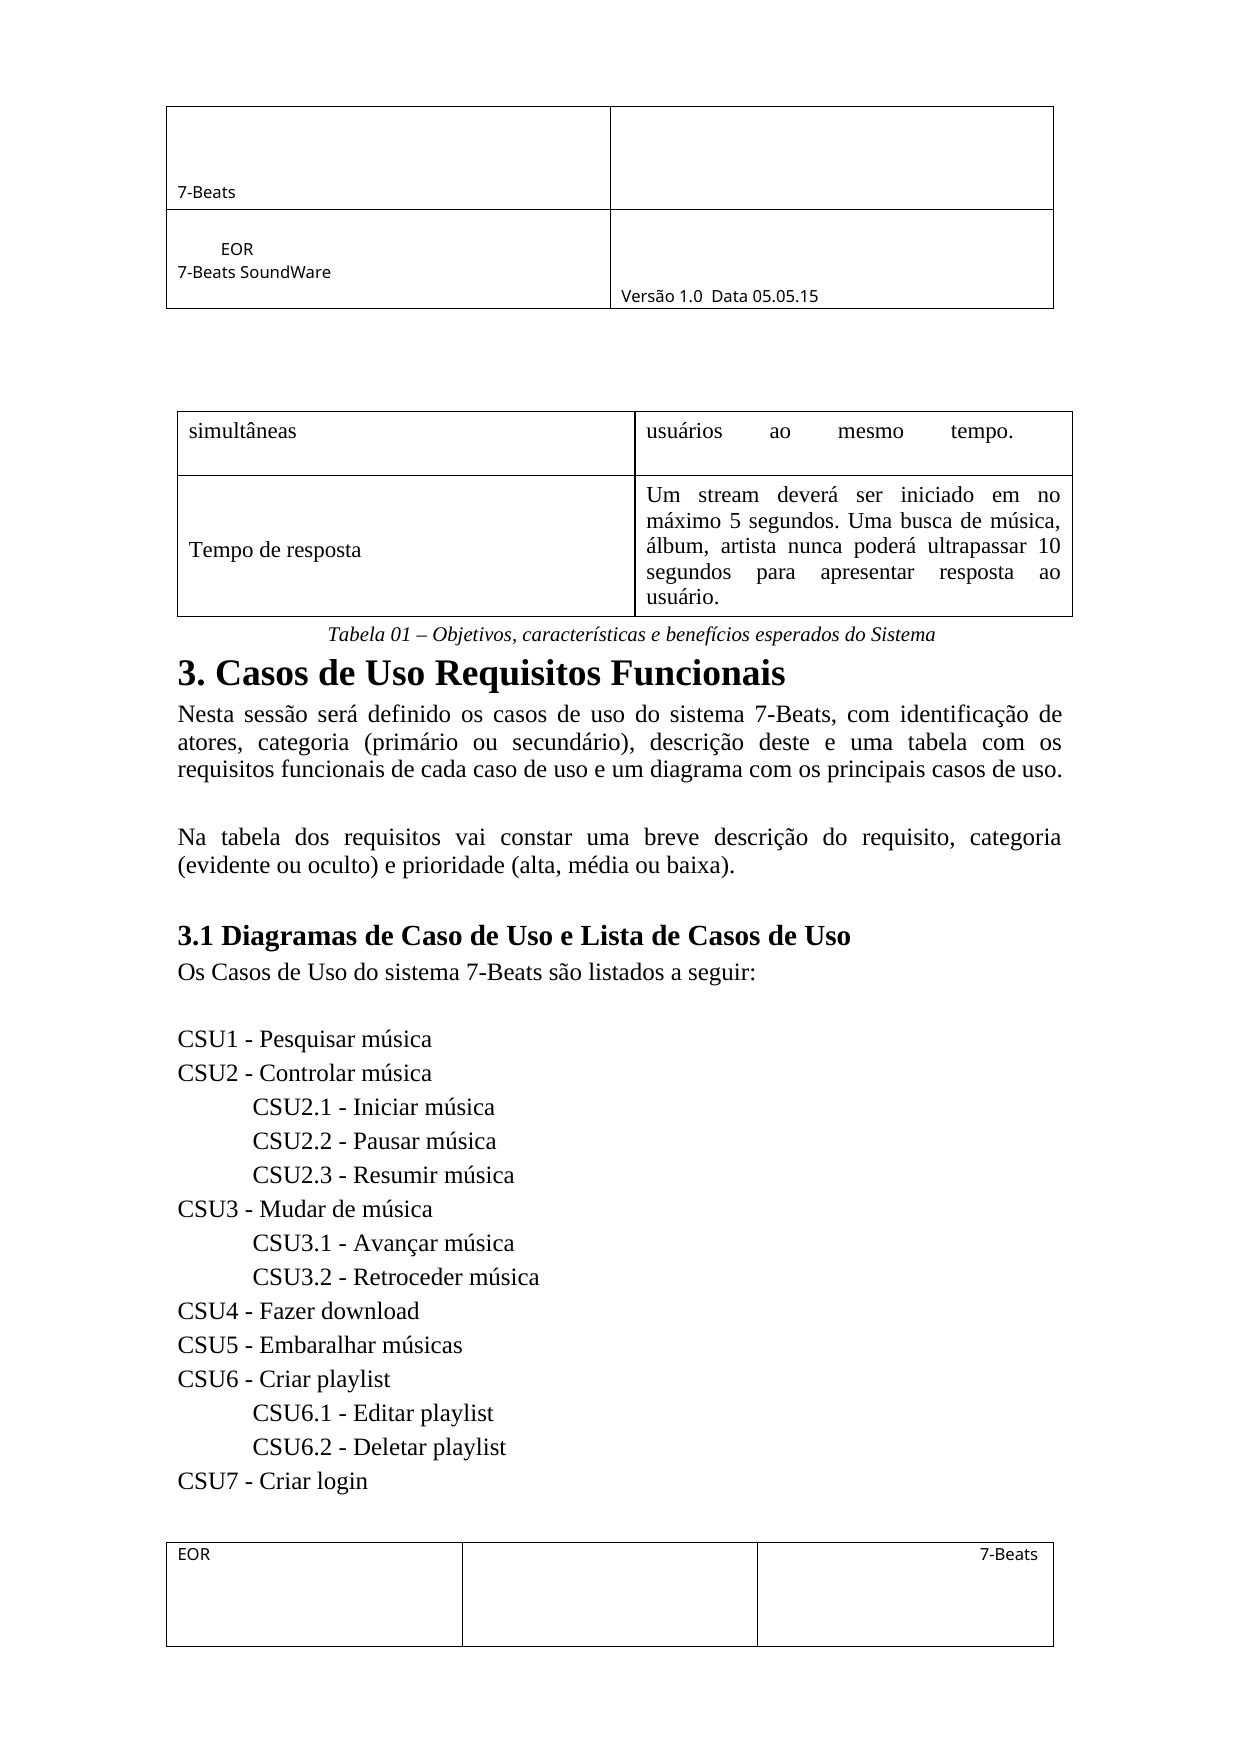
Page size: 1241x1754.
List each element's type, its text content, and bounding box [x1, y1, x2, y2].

text Na tabela dos requisitos vai constar uma breve descrição do requisito, categoria (evidente ou oculto) e prioridade (alta, média ou baixa). [177, 823, 1063, 879]
text CSU3.1 - Avançar música [177, 1229, 1063, 1257]
text Os Casos de Uso do sistema 7-Beats são listados a seguir: [177, 958, 1063, 985]
text CSU7 - Criar login [177, 1467, 1063, 1495]
text CSU5 - Embaralhar músicas [177, 1331, 1063, 1359]
table_cell usuários ao mesmo tempo. [636, 412, 1072, 475]
text CSU2 - Controlar música [177, 1059, 1063, 1087]
text CSU4 - Fazer download [177, 1297, 1063, 1325]
text CSU6.1 - Editar playlist [177, 1399, 1063, 1427]
text Nesta sessão será definido os casos de uso do sistema 7-Beats, com identificação de atores, categoria (primário ou secundário), descrição deste e uma tabela com os requisitos funcionais de cada caso de uso e um diagrama com os principais casos de uso. [177, 700, 1063, 783]
text CSU1 - Pesquisar música [177, 1026, 1063, 1053]
subtitle 3.1 Diagramas de Caso de Uso e Lista de Casos de Uso [177, 919, 1063, 951]
text CSU6.2 - Deletar playlist [177, 1433, 1063, 1461]
text CSU6 - Criar playlist [177, 1365, 1063, 1393]
table_cell Tempo de resposta [178, 476, 634, 616]
subtitle 3. Casos de Uso Requisitos Funcionais [177, 652, 1063, 694]
text CSU2.3 - Resumir música [177, 1161, 1063, 1189]
text CSU2.1 - Iniciar música [177, 1093, 1063, 1121]
table_cell Um stream deverá ser iniciado em no máximo 5 segundos. Uma busca de música, álbum, artista nunca poderá ultrapassar 10 segundos para apresentar resposta ao usuário. [636, 476, 1072, 616]
table_cell simultâneas [178, 412, 634, 475]
text CSU3 - Mudar de música [177, 1195, 1063, 1223]
text Tabela 01 – Objetivos, características e benefícios esperados do Sistema [252, 623, 1063, 646]
text CSU3.2 - Retroceder música [177, 1263, 1063, 1291]
text CSU2.2 - Pausar música [177, 1127, 1063, 1155]
